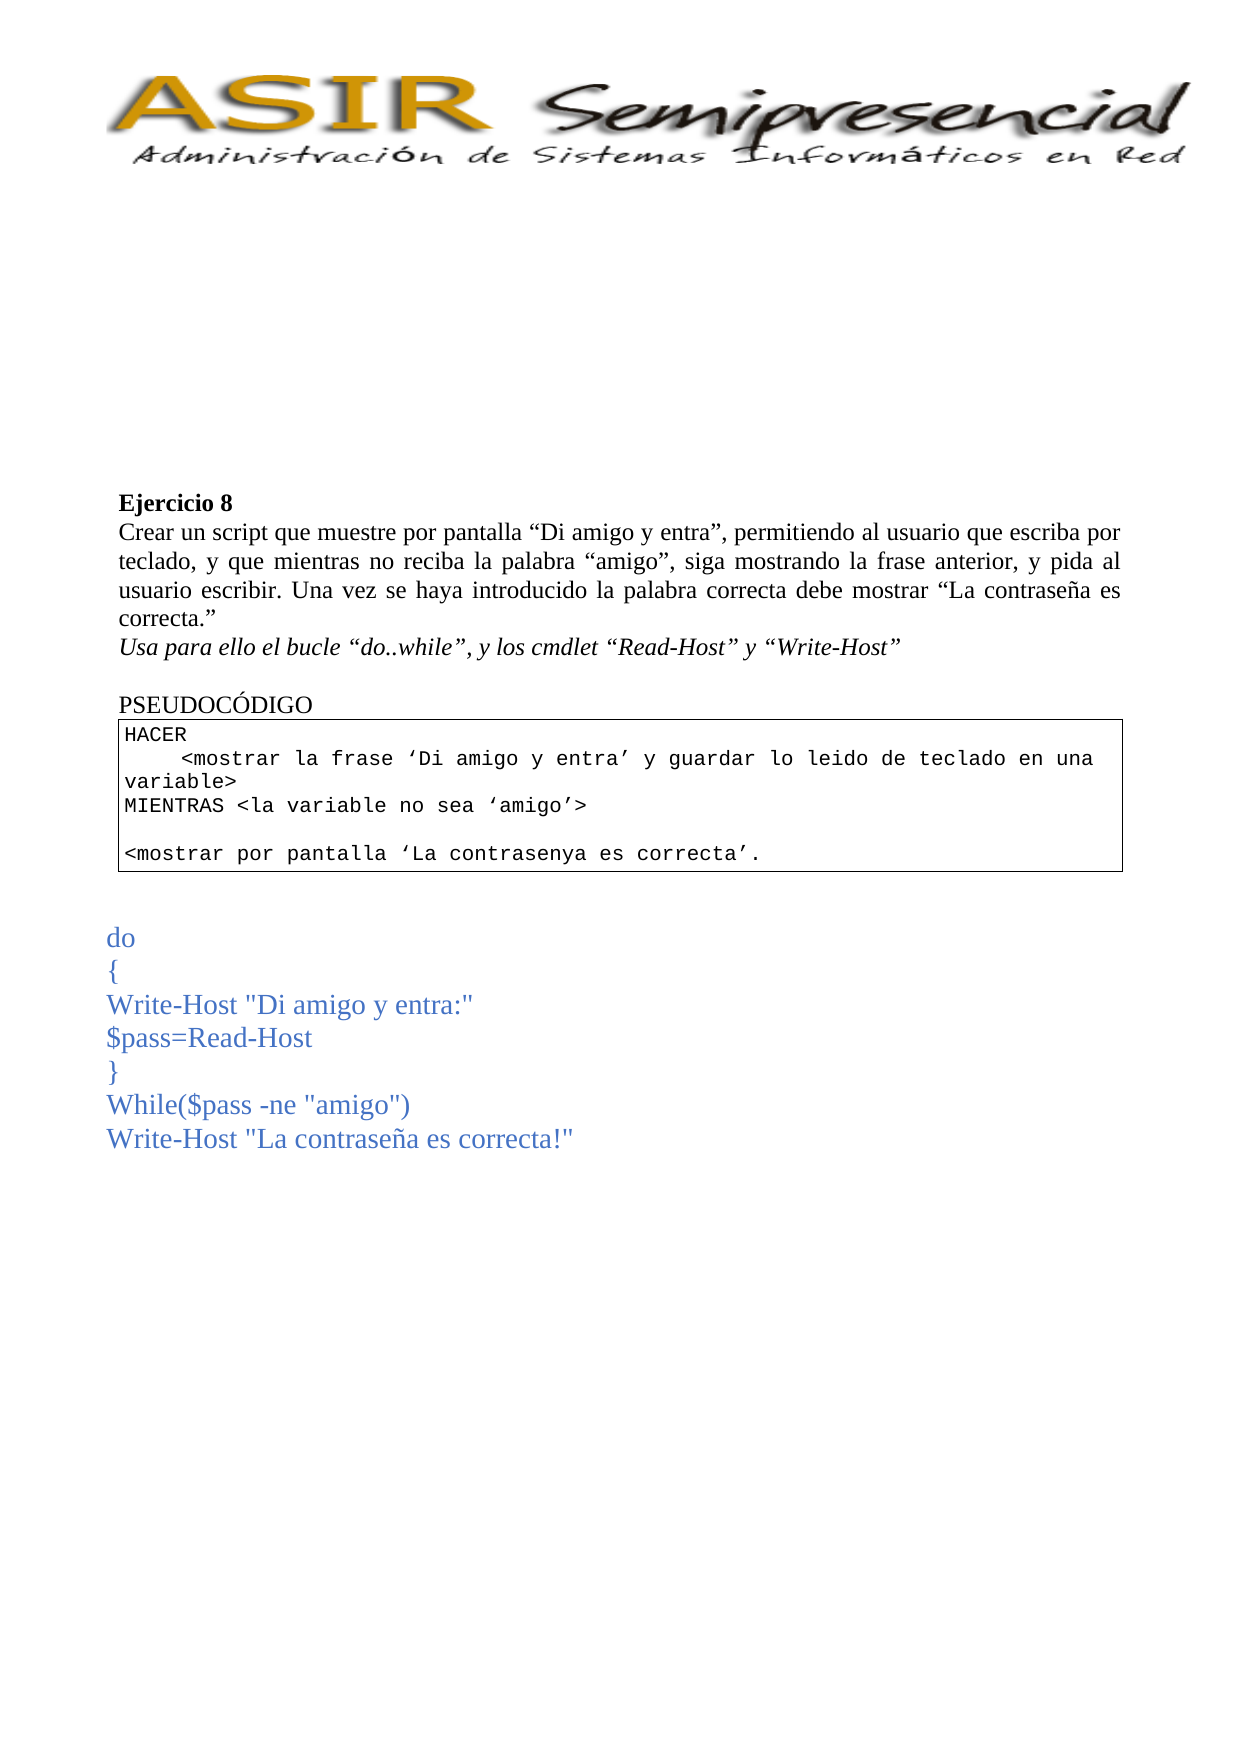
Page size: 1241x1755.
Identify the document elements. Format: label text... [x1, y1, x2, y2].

text <mostrar por pantalla ‘La contrasenya es correcta’. [124, 843, 1122, 866]
text do [106, 920, 1134, 953]
text While($pass -ne "amigo") [106, 1087, 1134, 1121]
text { [106, 953, 1134, 987]
text <mostrar la frase ‘Di amigo y entra’ y guardar lo leido de teclado en una variable> [124, 748, 1122, 795]
text Write-Host "Di amigo y entra:" [106, 987, 1134, 1020]
text MIENTRAS <la variable no sea ‘amigo’> [124, 795, 1122, 819]
text $pass=Read-Host [106, 1020, 1134, 1054]
text Crear un script que muestre por pantalla “Di amigo y entra”, permitiendo al usuario que escriba por teclado, y que mientras no reciba la palabra “amigo”, siga mostrando la frase anterior, y pida al usuario escribir. Una vez se haya introducido la palabra correcta debe mostrar “La contraseña es correcta.” [118, 517, 1123, 632]
text } [106, 1054, 1134, 1087]
text Write-Host "La contraseña es correcta!" [106, 1121, 1134, 1154]
text HACER [124, 724, 1122, 748]
subtitle Ejercicio 8 [118, 488, 1134, 517]
text PSEUDOCÓDIGO [118, 690, 1134, 718]
text Usa para ello el bucle “do..while”, y los cmdlet “Read-Host” y “Write-Host” [118, 632, 1134, 661]
